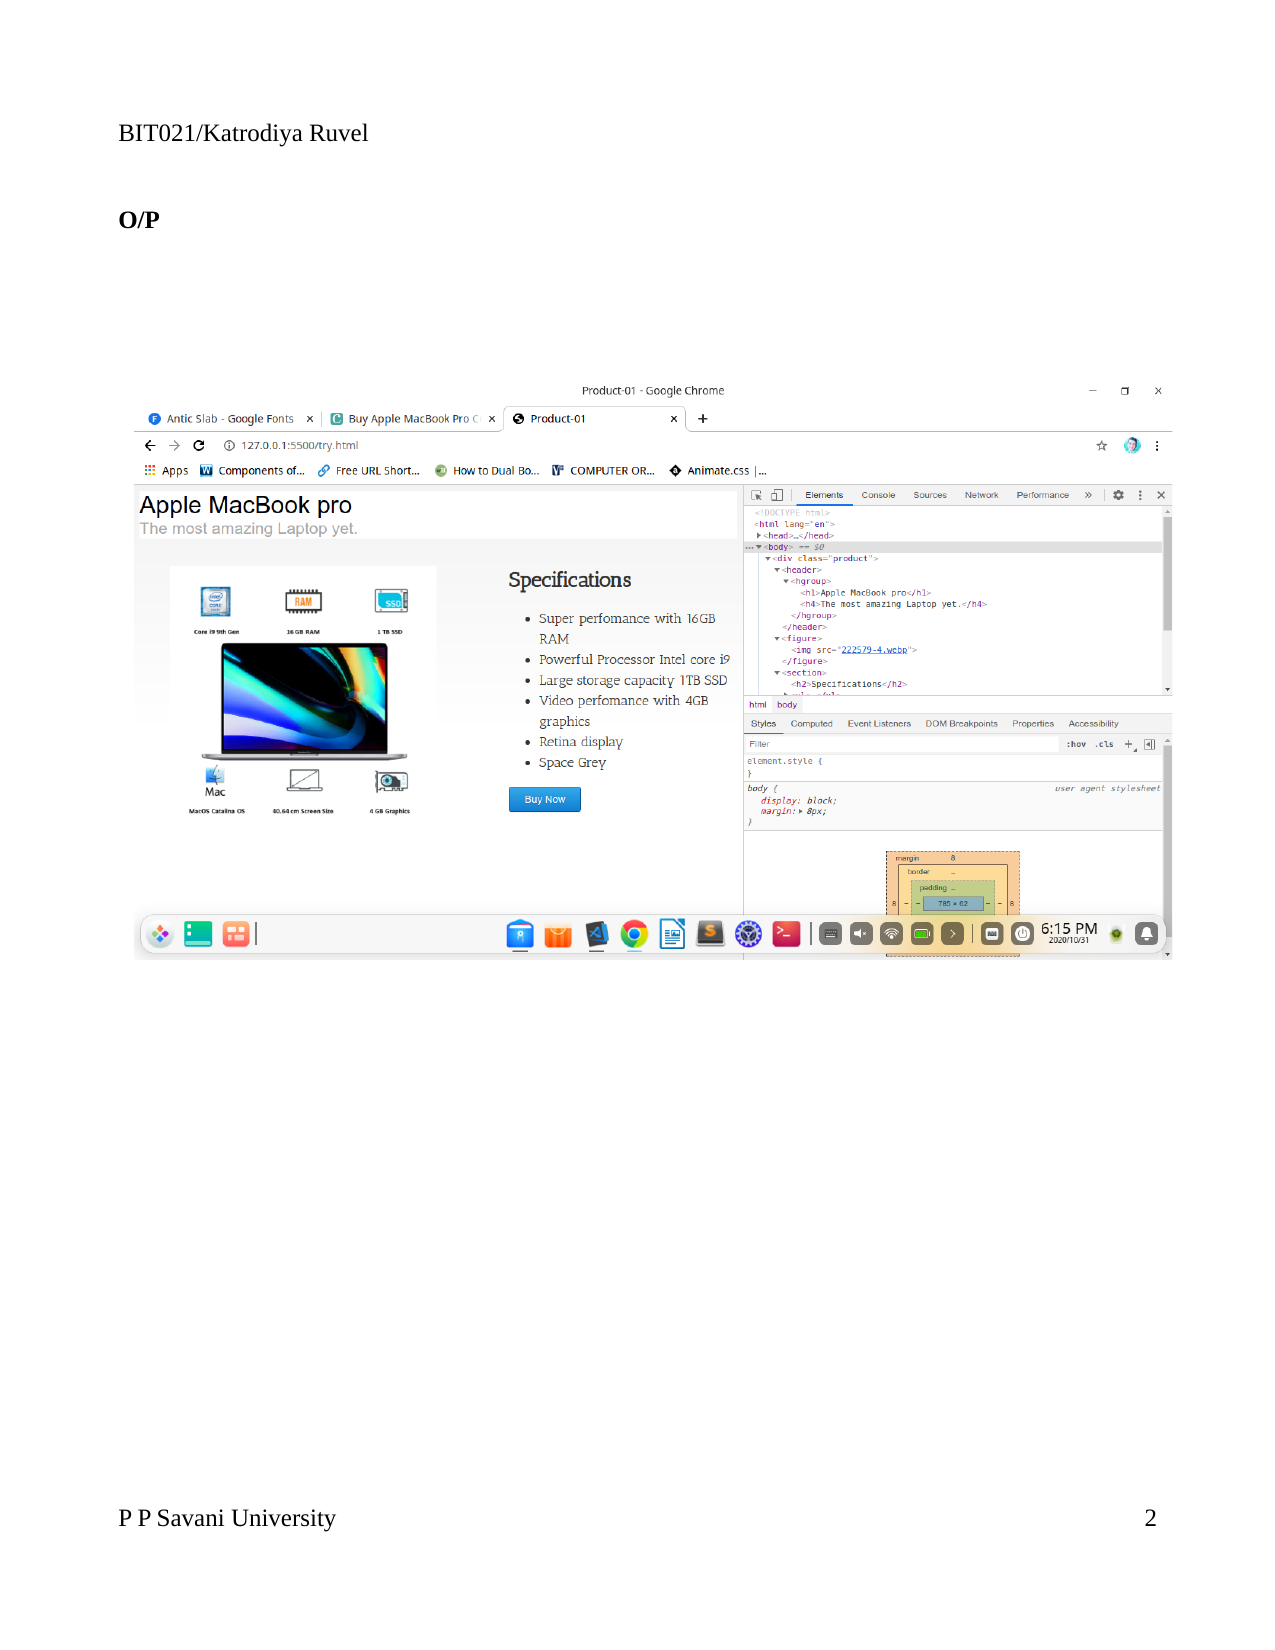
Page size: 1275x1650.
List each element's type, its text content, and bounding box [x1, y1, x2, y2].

text O/P [118, 205, 1157, 234]
picture [133, 375, 1173, 960]
